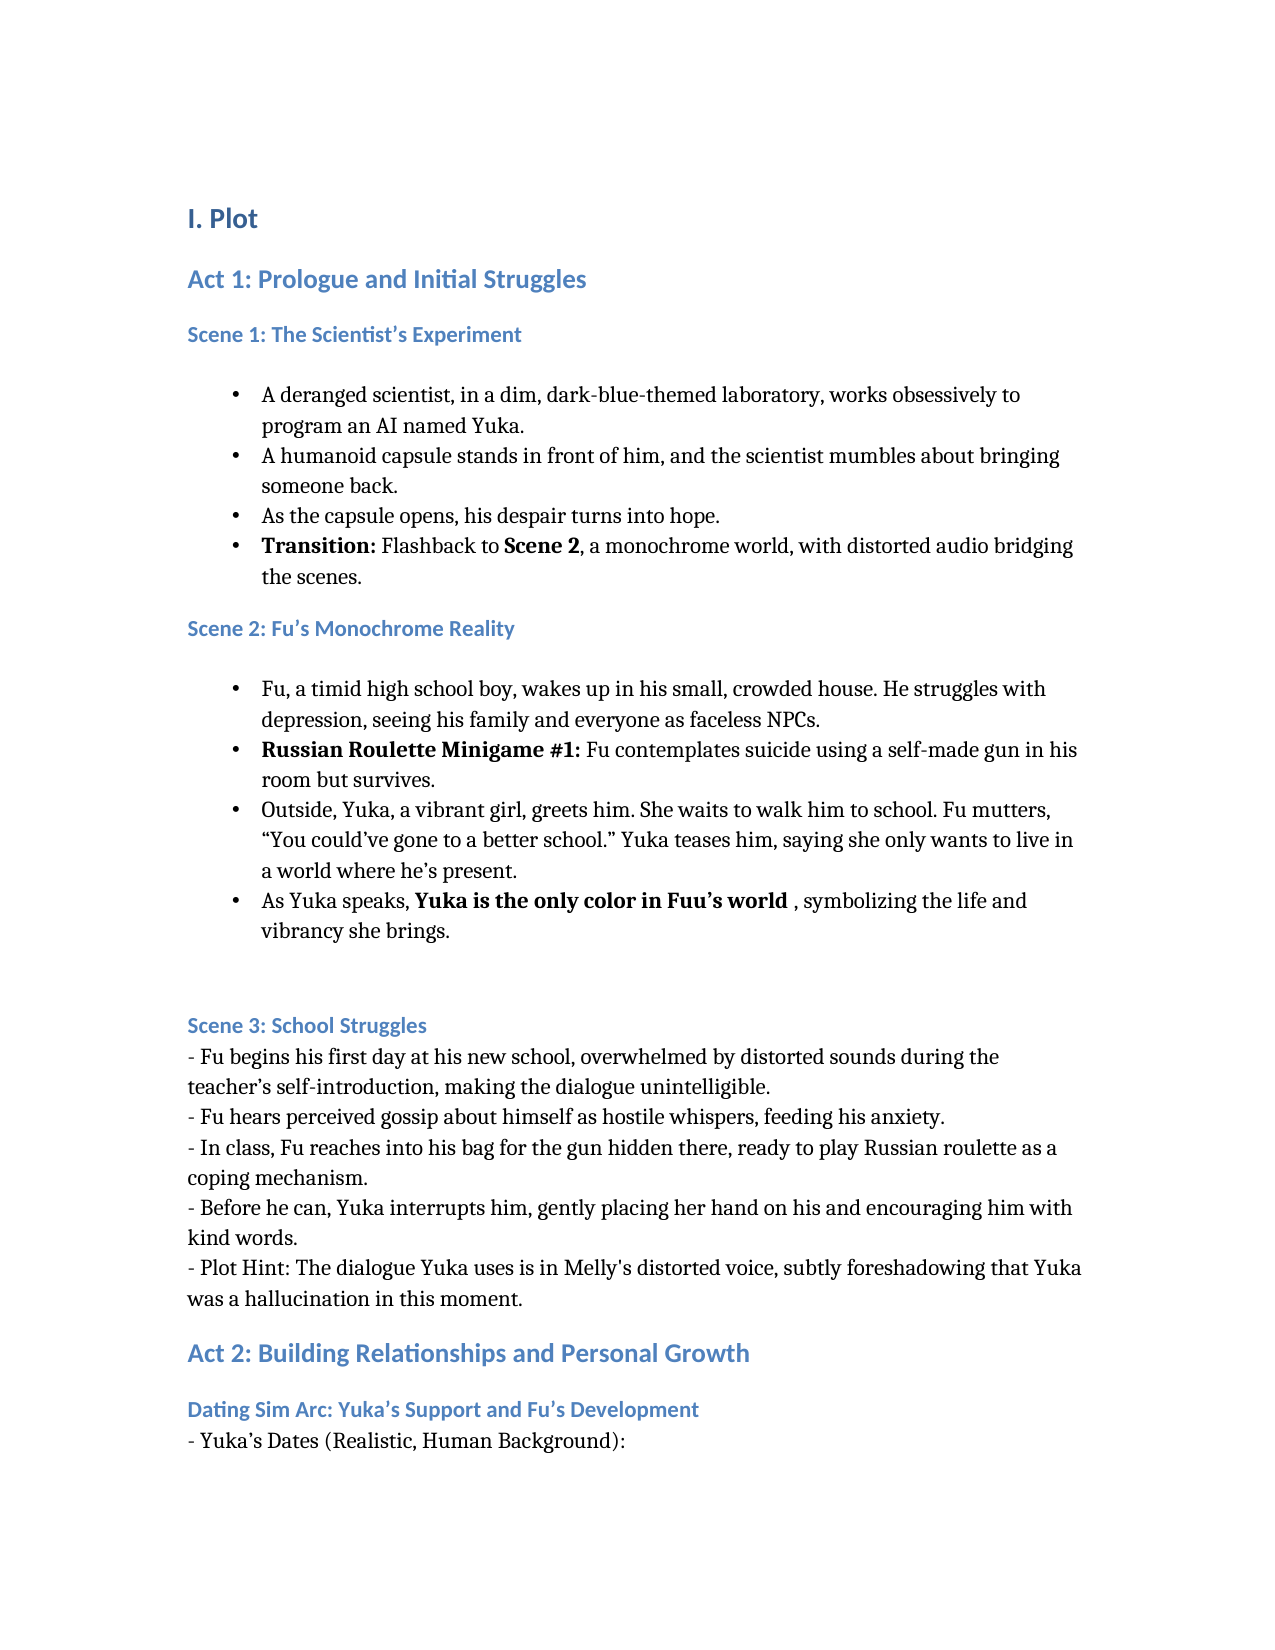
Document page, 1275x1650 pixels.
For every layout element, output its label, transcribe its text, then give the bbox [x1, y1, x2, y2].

subtitle Scene 2: Fu’s Monochrome Reality [187, 614, 1087, 642]
subtitle Scene 3: School Struggles [187, 1012, 1087, 1039]
list A deranged scientist, in a dim, dark-blue-themed laboratory, works obsessively to program an AI named Yuka. [232, 382, 1087, 439]
list Russian Roulette Minigame #1: Fu contemplates suicide using a self-made gun in his room but survives. [232, 737, 1087, 793]
list As Yuka speaks, Yuka is the only color in Fuu’s world , symbolizing the life and vibrancy she brings. [232, 888, 1087, 944]
list Outside, Yuka, a vibrant girl, greets him. She waits to walk him to school. Fu mutters, “You could’ve gone to a better school.” Yuka teases him, saying she only wants to live in a world where he’s present. [232, 797, 1087, 884]
text - Fu begins his first day at his new school, overwhelmed by distorted sounds during the teacher’s self-introduction, making the dialogue unintelligible. - Fu hears perceived gossip about himself as hostile whispers, feeding his anxiety. - In class, Fu reaches into his bag for the gun hidden there, ready to play Russian roulette as a coping mechanism. - Before he can, Yuka interrupts him, gently placing her hand on his and encouraging him with kind words. - Plot Hint: The dialogue Yuka uses is in Melly's distorted voice, subtly foreshadowing that Yuka was a hallucination in this moment. [187, 1044, 1087, 1312]
subtitle Scene 1: The Scientist’s Experiment [187, 321, 1087, 348]
list Transition: Flashback to Scene 2, a monochrome world, with distorted audio bridging the scenes. [232, 533, 1087, 590]
list As the capsule opens, his despair turns into hope. [232, 503, 1087, 529]
text - Yuka’s Dates (Realistic, Human Background): [187, 1427, 1087, 1454]
subtitle I. Plot [187, 200, 1087, 236]
list Fu, a timid high school boy, wakes up in his small, crowded house. He struggles with depression, seeing his family and everyone as faceless NPCs. [232, 676, 1087, 733]
list A humanoid capsule stands in front of him, and the scientist mumbles about bringing someone back. [232, 443, 1087, 499]
subtitle Act 1: Prologue and Initial Struggles [187, 262, 1087, 295]
subtitle Dating Sim Arc: Yuka’s Support and Fu’s Development [187, 1395, 1087, 1423]
subtitle Act 2: Building Relationships and Personal Growth [187, 1336, 1087, 1369]
